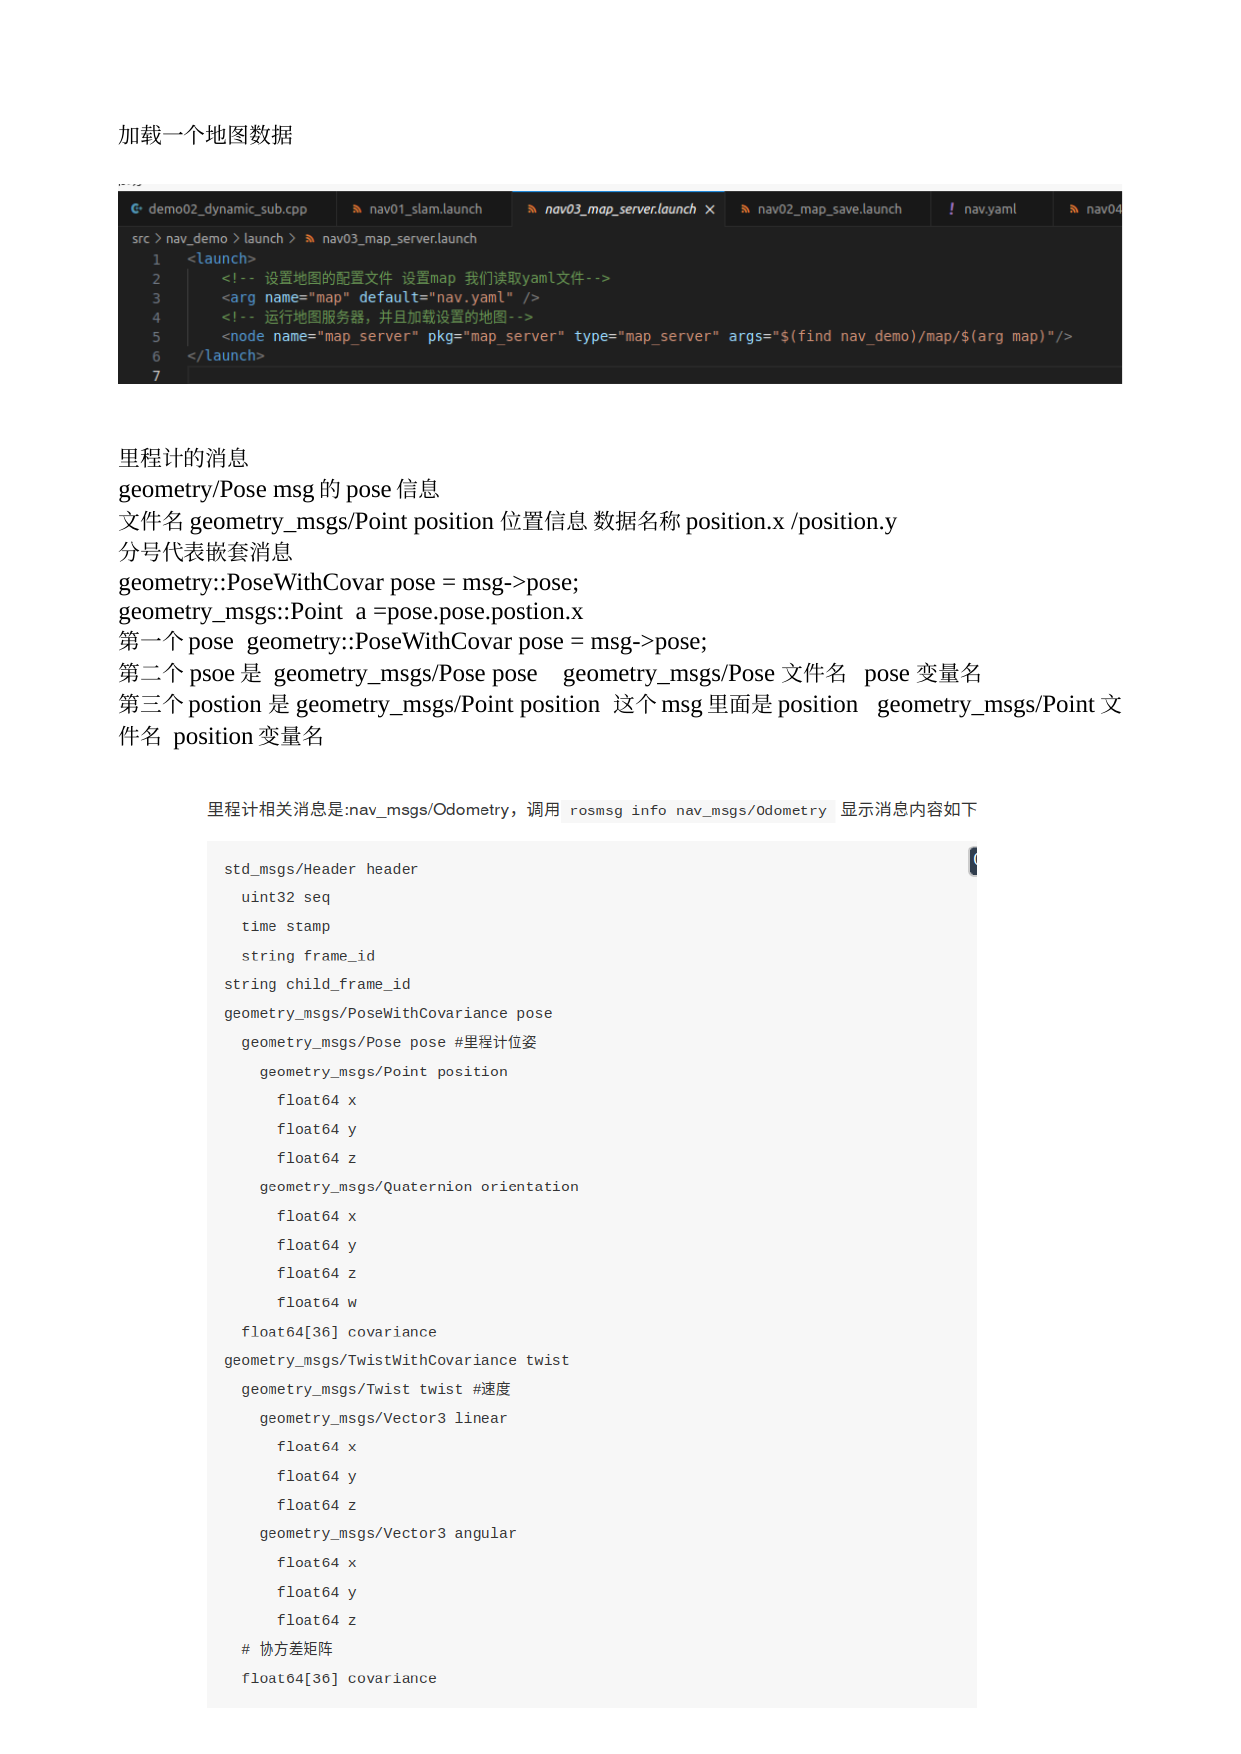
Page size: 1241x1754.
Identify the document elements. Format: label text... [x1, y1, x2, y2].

text 文件名 geometry_msgs/Point position 位置信息 数据名称position.x /position.y [118, 504, 1122, 536]
text geometry::PoseWithCovar pose = msg->pose; [118, 567, 1122, 596]
picture [118, 184, 1123, 384]
text 分号代表嵌套消息 [118, 536, 1122, 567]
text geometry_msgs::Point a =pose.pose.postion.x [118, 596, 1122, 624]
text 第三个postion 是 geometry_msgs/Point position 这个msg里面是position geometry_msgs/Point文件名 position变量名 [118, 687, 1122, 750]
text 第一个pose geometry::PoseWithCovar pose = msg->pose; [118, 624, 1122, 656]
text geometry/Pose msg的pose信息 [118, 473, 1122, 504]
picture [163, 772, 977, 1713]
text 里程计的消息 [118, 441, 1122, 473]
text 第二个 psoe是 geometry_msgs/Pose pose geometry_msgs/Pose 文件名 pose 变量名 [118, 656, 1122, 687]
text 加载一个地图数据 [118, 118, 1122, 149]
